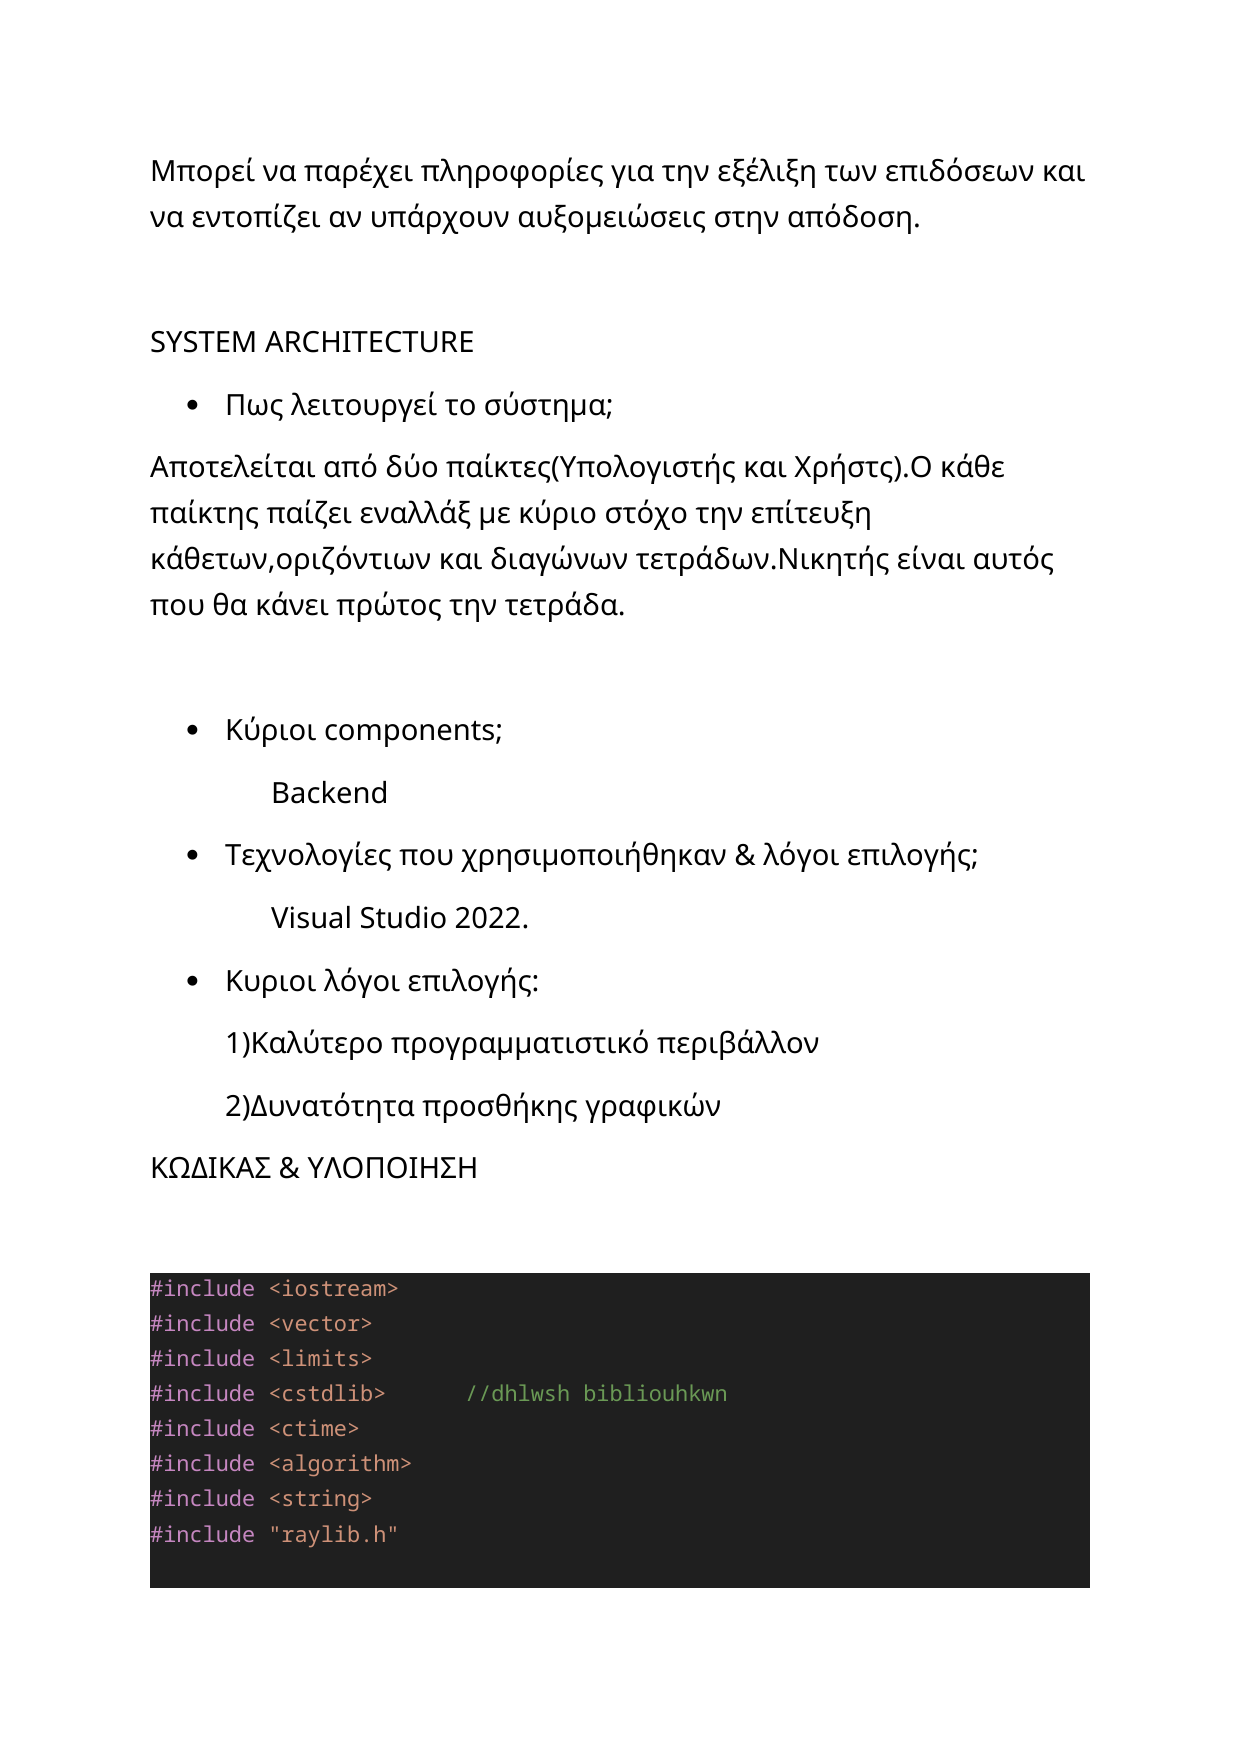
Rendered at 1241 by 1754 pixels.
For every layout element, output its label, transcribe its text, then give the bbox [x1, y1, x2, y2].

text #include <string> [150, 1483, 1090, 1513]
list Κυριοι λόγοι επιλογής: [187, 960, 1090, 999]
text #include <algorithm> [150, 1448, 1090, 1478]
text #include <cstdlib> //dhlwsh bibliouhkwn [150, 1378, 1090, 1408]
text SYSTEM ARCHITECTURE [150, 321, 1090, 361]
text #include "raylib.h" [150, 1518, 1090, 1548]
text Μπορεί να παρέχει πληροφορίες για την εξέλιξη των επιδόσεων και να εντοπίζει αν υπάρχουν αυξομειώσεις στην απόδοση. [150, 150, 1090, 236]
text #include <vector> [150, 1308, 1090, 1338]
text Visual Studio 2022. [150, 897, 1090, 937]
text Αποτελείται από δύο παίκτες(Υπολογιστής και Χρήστς).Ο κάθε παίκτης παίζει εναλλάξ με κύριο στόχο την επίτευξη κάθετων,οριζόντιων και διαγώνων τετράδων.Νικητής είναι αυτός που θα κάνει πρώτος την τετράδα. [150, 446, 1090, 624]
list Κύριοι components; [187, 709, 1090, 749]
text 1)Καλύτερο προγραμματιστικό περιβάλλον [225, 1022, 1090, 1062]
text 2)Δυνατότητα προσθήκης γραφικών [225, 1085, 1090, 1125]
text #include <limits> [150, 1343, 1090, 1373]
text #include <iostream> [150, 1273, 1090, 1303]
text Backend [150, 772, 1090, 812]
text #include <ctime> [150, 1413, 1090, 1443]
text ΚΩΔΙΚΑΣ & ΥΛΟΠΟΙΗΣΗ [150, 1148, 1090, 1187]
list Πως λειτουργεί το σύστημα; [187, 384, 1090, 423]
list Τεχνολογίες που χρησιμοποιήθηκαν & λόγοι επιλογής; [187, 834, 1090, 874]
